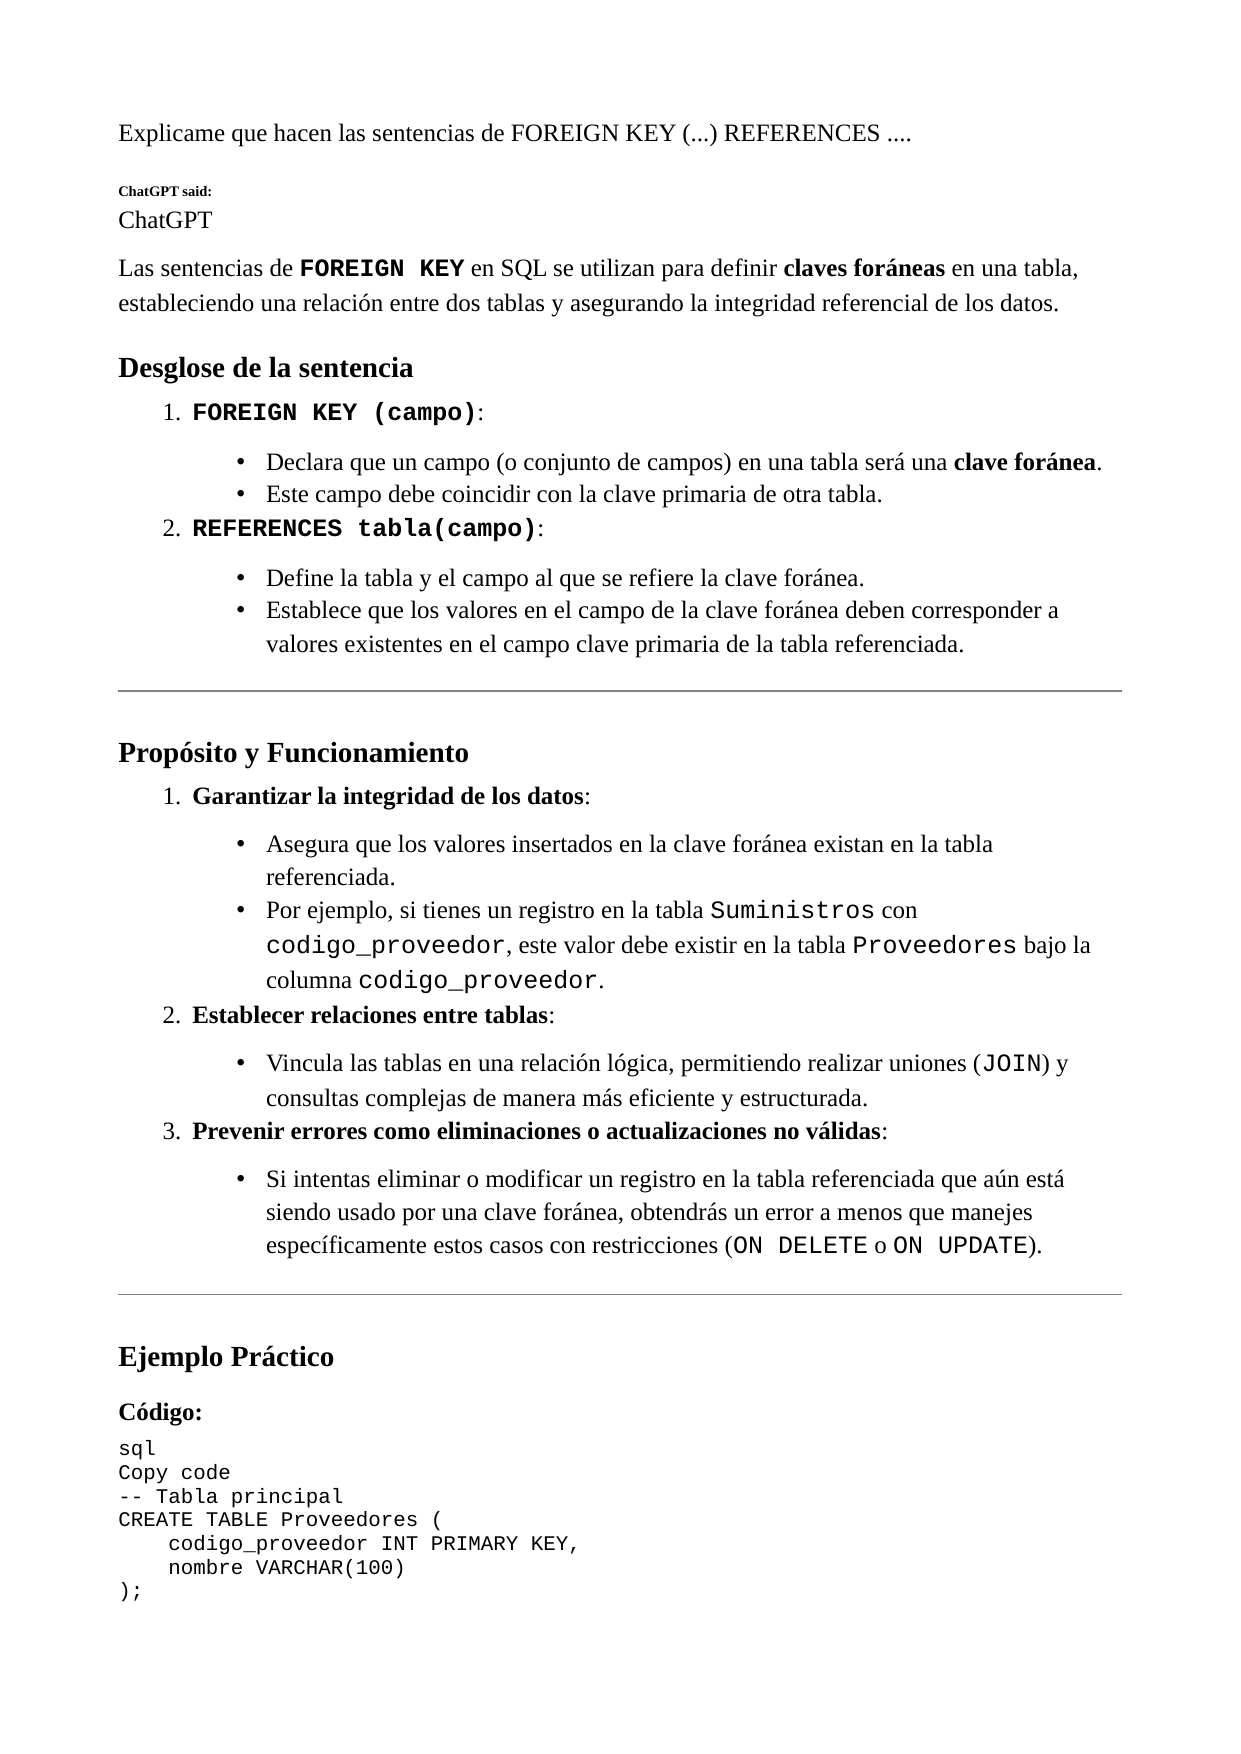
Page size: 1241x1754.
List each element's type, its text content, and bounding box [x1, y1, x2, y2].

list Este campo debe coincidir con la clave primaria de otra tabla. [236, 479, 1122, 508]
list Prevenir errores como eliminaciones o actualizaciones no válidas: [162, 1116, 1122, 1145]
subtitle Código: [118, 1397, 1122, 1426]
list Establecer relaciones entre tablas: [162, 1000, 1122, 1029]
text sql [118, 1438, 1122, 1462]
list Asegura que los valores insertados en la clave foránea existan en la tabla referenciada. [236, 829, 1122, 891]
list REFERENCES tabla(campo): [162, 513, 1122, 543]
text codigo_proveedor INT PRIMARY KEY, [118, 1533, 1122, 1557]
subtitle Desglose de la sentencia [118, 351, 1122, 384]
text Explicame que hacen las sentencias de FOREIGN KEY (...) REFERENCES .... [118, 118, 1122, 147]
list Declara que un campo (o conjunto de campos) en una tabla será una clave foránea. [236, 447, 1122, 475]
text nombre VARCHAR(100) [118, 1557, 1122, 1580]
text ChatGPT [118, 206, 1122, 234]
subtitle ChatGPT said: [118, 183, 1122, 199]
text ); [118, 1580, 1122, 1604]
list FOREIGN KEY (campo): [162, 397, 1122, 427]
text Las sentencias de FOREIGN KEY en SQL se utilizan para definir claves foráneas en una tabla, estableciendo una relación entre dos tablas y asegurando la integridad referencial de los datos. [118, 253, 1122, 317]
text CREATE TABLE Proveedores ( [118, 1509, 1122, 1533]
text -- Tabla principal [118, 1486, 1122, 1509]
list Garantizar la integridad de los datos: [162, 781, 1122, 810]
list Define la tabla y el campo al que se refiere la clave foránea. [236, 563, 1122, 591]
list Vincula las tablas en una relación lógica, permitiendo realizar uniones (JOIN) y consultas complejas de manera más eficiente y estructurada. [236, 1048, 1122, 1112]
subtitle Ejemplo Práctico [118, 1339, 1122, 1372]
list Si intentas eliminar o modificar un registro en la tabla referenciada que aún está siendo usado por una clave foránea, obtendrás un error a menos que manejes específicamente estos casos con restricciones (ON DELETE o ON UPDATE). [236, 1164, 1122, 1261]
list Establece que los valores en el campo de la clave foránea deben corresponder a valores existentes en el campo clave primaria de la tabla referenciada. [236, 596, 1122, 657]
list Por ejemplo, si tienes un registro en la tabla Suministros con codigo_proveedor, este valor debe existir en la tabla Proveedores bajo la columna codigo_proveedor. [236, 895, 1122, 996]
text Copy code [118, 1462, 1122, 1486]
subtitle Propósito y Funcionamiento [118, 735, 1122, 769]
